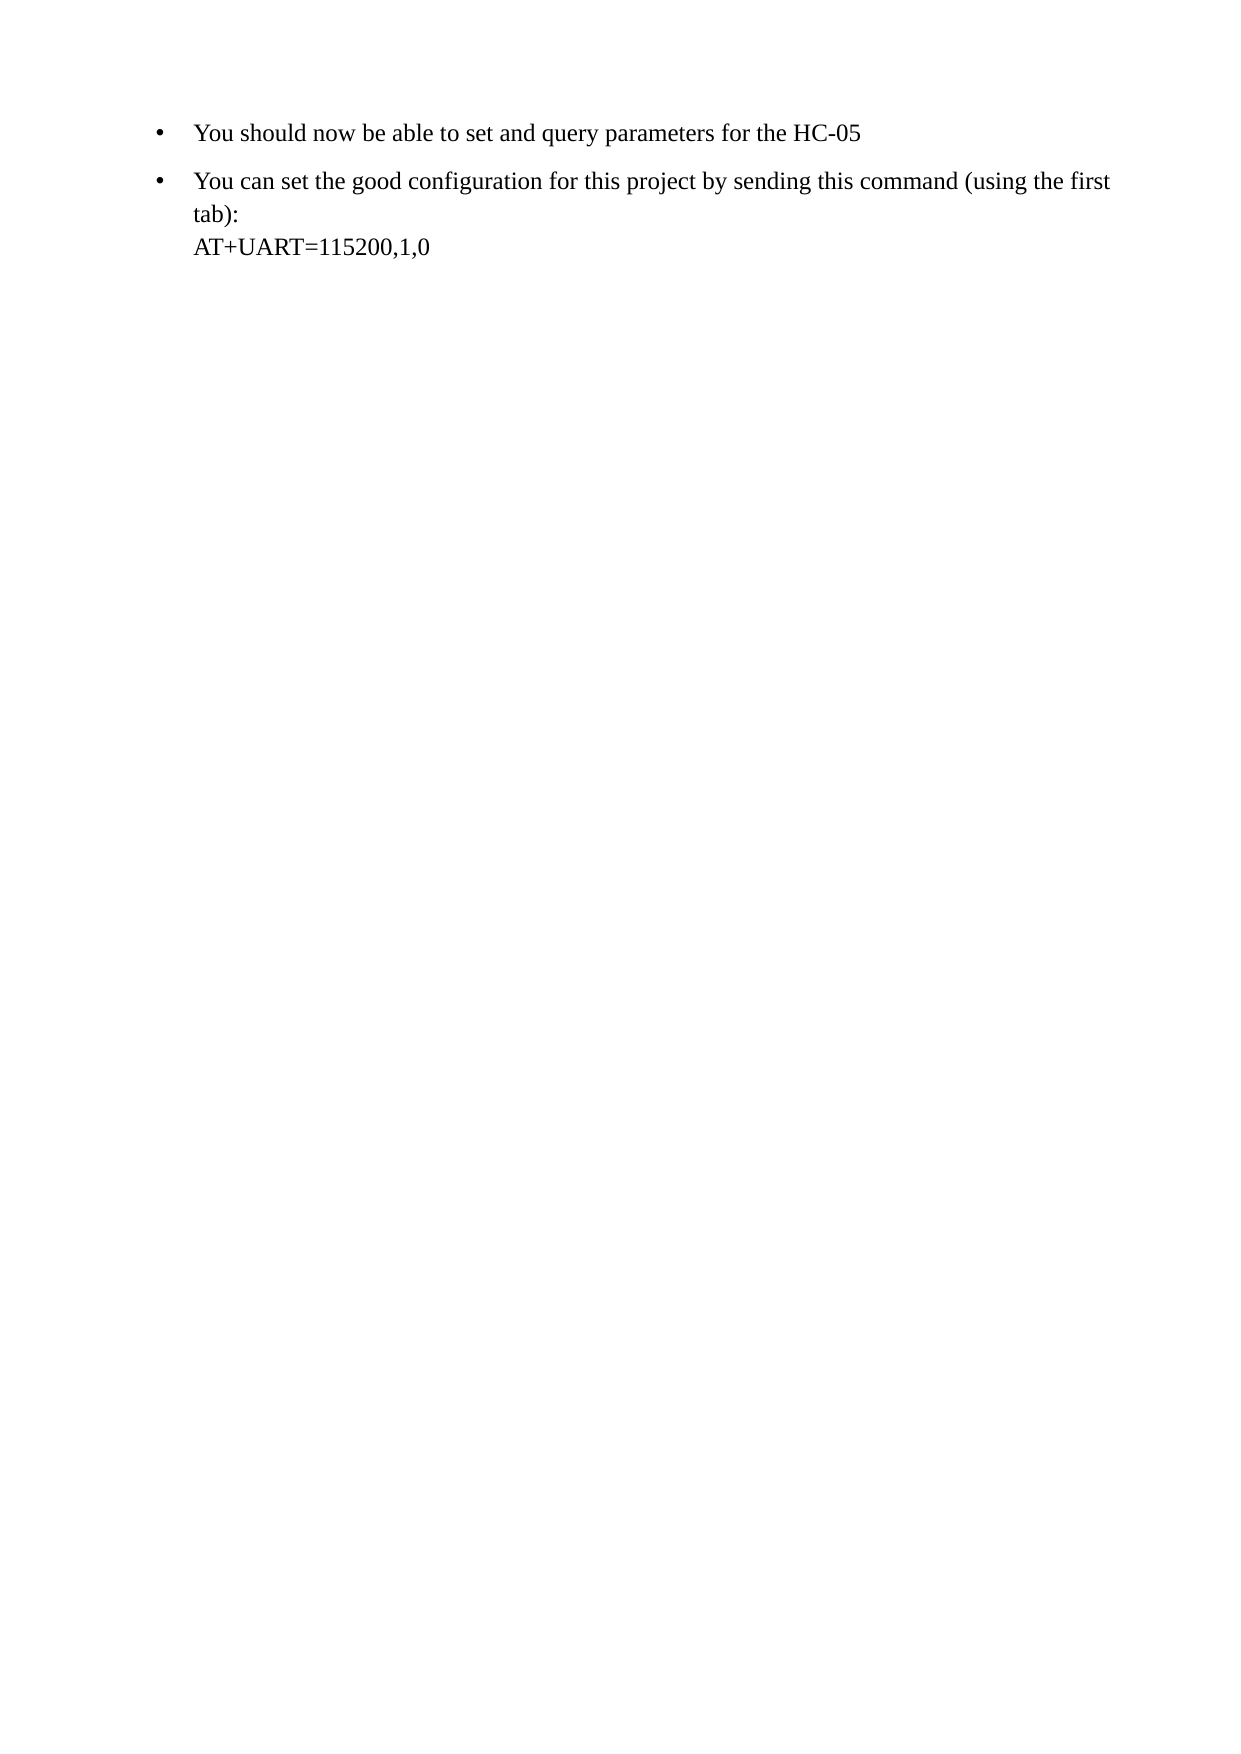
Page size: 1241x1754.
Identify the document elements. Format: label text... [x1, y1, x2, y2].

list You can set the good configuration for this project by sending this command (using the first tab): AT+UART=115200,1,0 [156, 166, 1122, 261]
list You should now be able to set and query parameters for the HC-05 [156, 118, 1122, 147]
